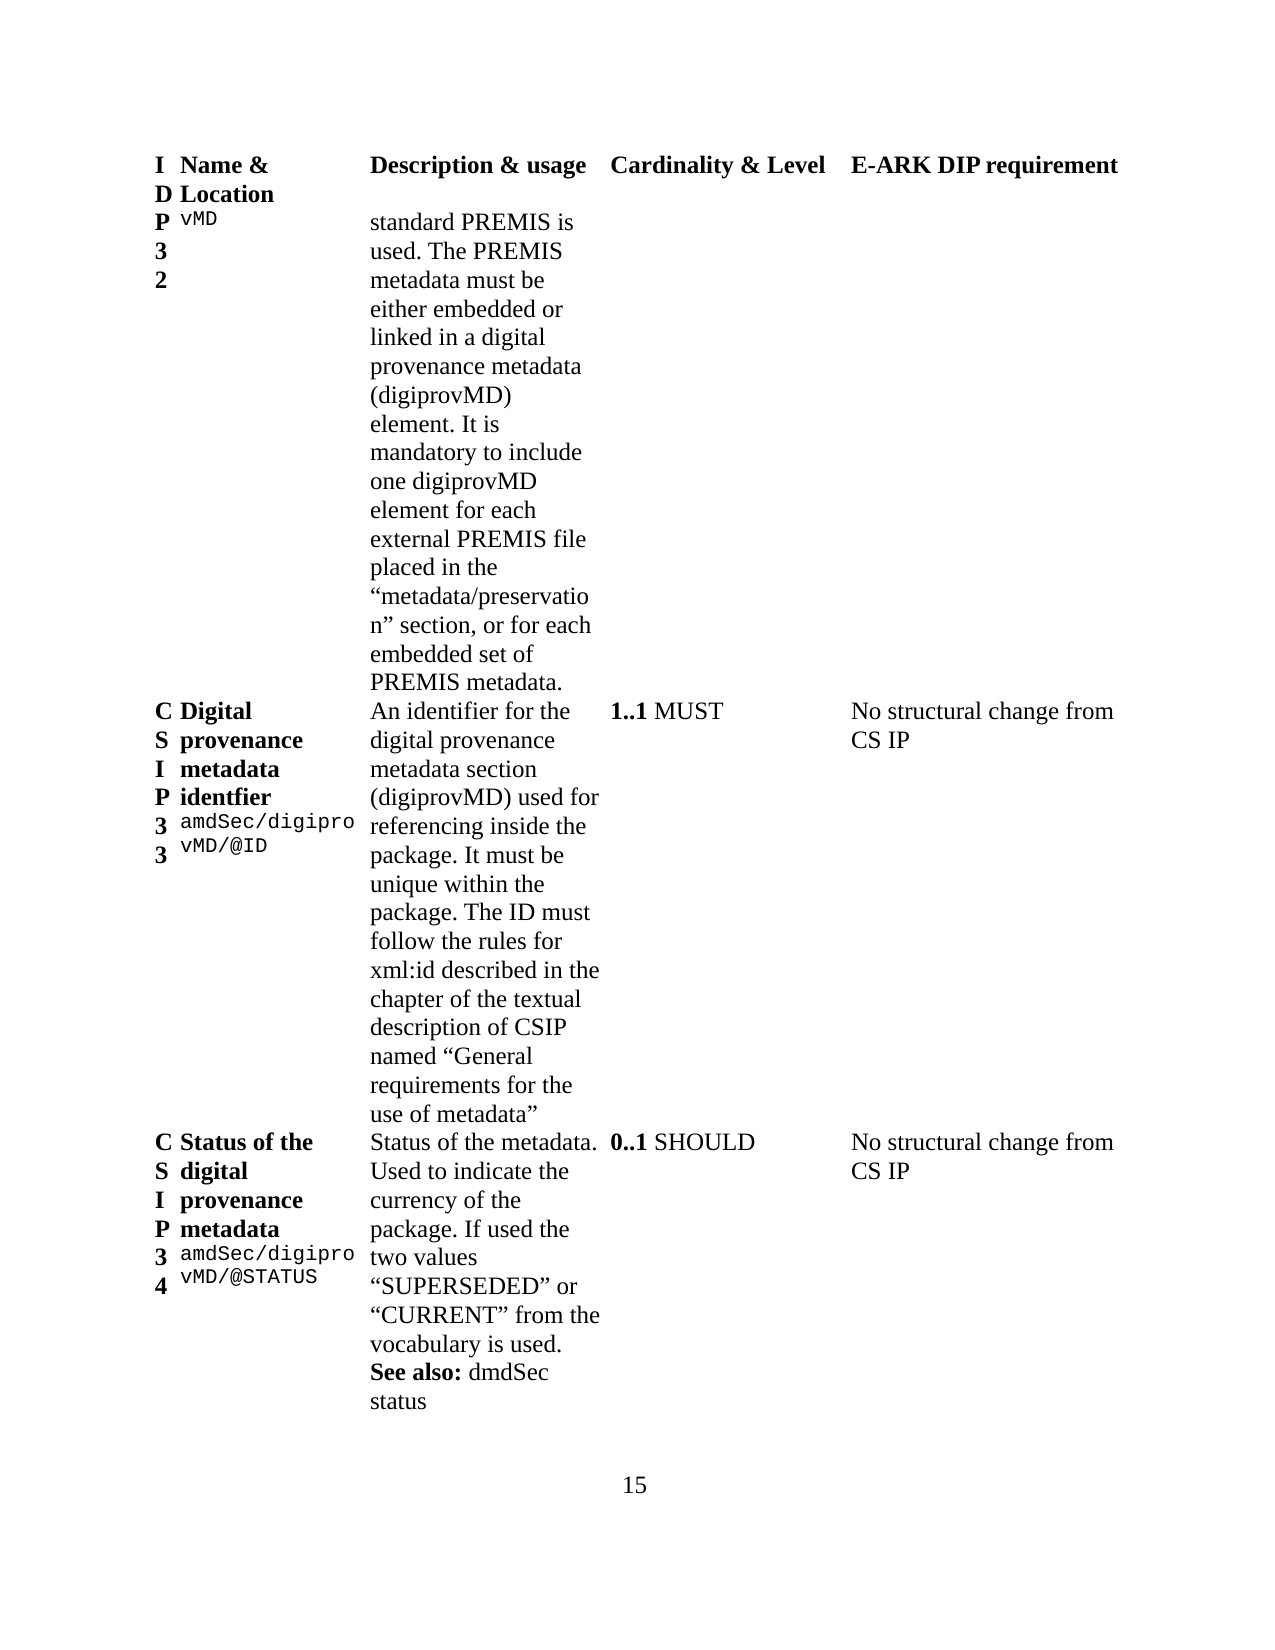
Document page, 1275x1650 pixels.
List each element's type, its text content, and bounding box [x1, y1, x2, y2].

table_header ID [150, 150, 175, 207]
table_cell Status of the digital provenance metadata amdSec/digiprovMD/@STATUS [175, 1128, 365, 1415]
table_cell No structural change from CS IP [846, 1128, 1125, 1415]
table_cell 1..1 MUST [606, 696, 846, 1127]
table_header Description & usage [365, 150, 606, 207]
table_cell [846, 208, 1125, 696]
table_cell Status of the metadata. Used to indicate the currency of the package. If used the two values “SUPERSEDED” or “CURRENT” from the vocabulary is used. See also: dmdSec status [365, 1128, 606, 1415]
table_cell An identifier for the digital provenance metadata section (digiprovMD) used for referencing inside the package. It must be unique within the package. The ID must follow the rules for xml:id described in the chapter of the textual description of CSIP named “General requirements for the use of metadata” [365, 696, 606, 1127]
table_header Name & Location [175, 150, 365, 207]
table_cell No structural change from CS IP [846, 696, 1125, 1127]
table_cell Digital provenance metadata identfier amdSec/digiprovMD/@ID [175, 696, 365, 1127]
table_header E-ARK DIP require­ment [846, 150, 1125, 207]
table_cell CSIP34 [150, 1128, 175, 1415]
table_cell P32 [150, 208, 175, 696]
table_header Cardi­nality & Level [606, 150, 846, 207]
table_cell standard PREMIS is used. The PREMIS metadata must be either embedded or linked in a digital provenance metadata (digiprovMD) element. It is mandatory to include one digiprovMD element for each external PREMIS file placed in the “metadata/preservation” section, or for each embedded set of PREMIS metadata. [365, 208, 606, 696]
table_cell CSIP33 [150, 696, 175, 1127]
table_cell vMD [175, 208, 365, 696]
table_cell [606, 208, 846, 696]
table_cell 0..1 SHOULD [606, 1128, 846, 1415]
